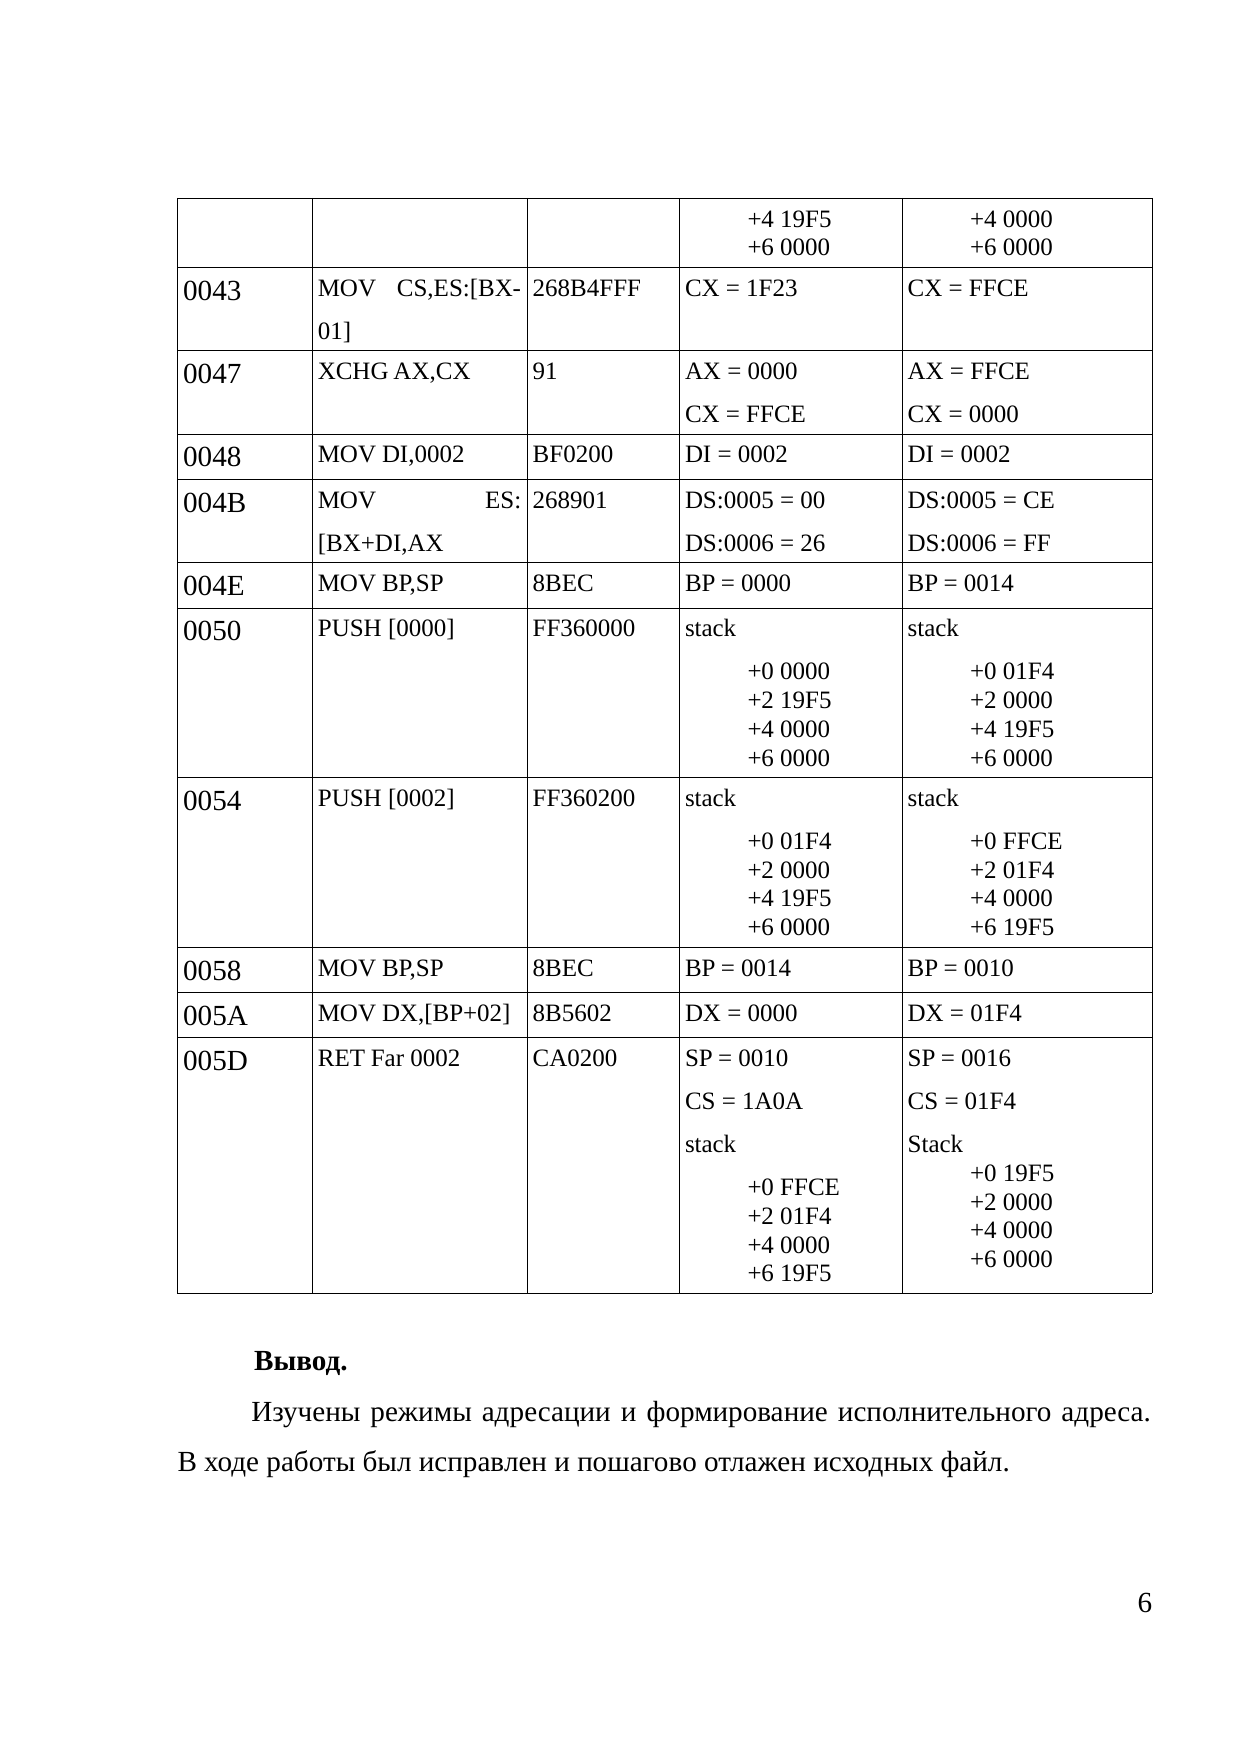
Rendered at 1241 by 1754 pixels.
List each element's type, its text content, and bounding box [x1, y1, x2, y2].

table_cell CX = 1F23 [680, 268, 902, 350]
table_cell MOV BP,SP [313, 948, 527, 992]
table_cell PUSH [0002] [313, 778, 527, 947]
table_cell AX = FFCE CX = 0000 [903, 351, 1152, 434]
table_cell CX = FFCE [903, 268, 1152, 350]
table_cell CA0200 [528, 1038, 679, 1293]
table_cell FF360200 [528, 778, 679, 947]
table_cell [528, 199, 679, 267]
table_cell DX = 01F4 [903, 993, 1152, 1037]
table_cell 0058 [178, 948, 312, 992]
table_cell MOV ES:[BX+DI,AX [313, 480, 527, 562]
table_cell MOV DI,0002 [313, 435, 527, 479]
text Изучены режимы адресации и формирование исполнительного адреса. В ходе работы был исправлен и пошагово отлажен исходных файл. [177, 1394, 1152, 1477]
table_cell MOV BP,SP [313, 563, 527, 607]
table_cell 005A [178, 993, 312, 1037]
table_cell SP = 0016 CS = 01F4 Stack +0 19F5 +2 0000 +4 0000 +6 0000 [903, 1038, 1152, 1293]
table_cell 004E [178, 563, 312, 607]
table_cell BF0200 [528, 435, 679, 479]
table_cell DX = 0000 [680, 993, 902, 1037]
table_cell +4 19F5 +6 0000 [680, 199, 902, 267]
table_cell DI = 0002 [680, 435, 902, 479]
table_cell 004B [178, 480, 312, 562]
table_cell RET Far 0002 [313, 1038, 527, 1293]
table_cell 8BEC [528, 563, 679, 607]
table_cell stack +0 0000 +2 19F5 +4 0000 +6 0000 [680, 609, 902, 777]
table_cell MOV CS,ES:[BX-01] [313, 268, 527, 350]
table_cell 0043 [178, 268, 312, 350]
table_cell 8BEC [528, 948, 679, 992]
table_cell stack +0 FFCE +2 01F4 +4 0000 +6 19F5 [903, 778, 1152, 947]
table_cell BP = 0000 [680, 563, 902, 607]
table_cell AX = 0000 CX = FFCE [680, 351, 902, 434]
table_cell SP = 0010 CS = 1A0A stack +0 FFCE +2 01F4 +4 0000 +6 19F5 [680, 1038, 902, 1293]
table_cell DI = 0002 [903, 435, 1152, 479]
table_cell 0054 [178, 778, 312, 947]
table_cell 0050 [178, 609, 312, 777]
table_cell BP = 0010 [903, 948, 1152, 992]
table_cell MOV DX,[BP+02] [313, 993, 527, 1037]
table_cell PUSH [0000] [313, 609, 527, 777]
table_cell stack +0 01F4 +2 0000 +4 19F5 +6 0000 [680, 778, 902, 947]
table_cell DS:0005 = 00 DS:0006 = 26 [680, 480, 902, 562]
table_cell 268901 [528, 480, 679, 562]
table_cell BP = 0014 [680, 948, 902, 992]
table_cell XCHG AX,CX [313, 351, 527, 434]
table_cell stack +0 01F4 +2 0000 +4 19F5 +6 0000 [903, 609, 1152, 777]
table_cell 91 [528, 351, 679, 434]
table_cell 0047 [178, 351, 312, 434]
table_cell DS:0005 = CE DS:0006 = FF [903, 480, 1152, 562]
table_cell FF360000 [528, 609, 679, 777]
table_cell 268B4FFF [528, 268, 679, 350]
table_cell [313, 199, 527, 267]
table_cell 8B5602 [528, 993, 679, 1037]
table_cell 005D [178, 1038, 312, 1293]
text Вывод. [177, 1343, 1152, 1377]
table_cell [178, 199, 312, 267]
table_cell 0048 [178, 435, 312, 479]
table_cell BP = 0014 [903, 563, 1152, 607]
table_cell +4 0000 +6 0000 [903, 199, 1152, 267]
